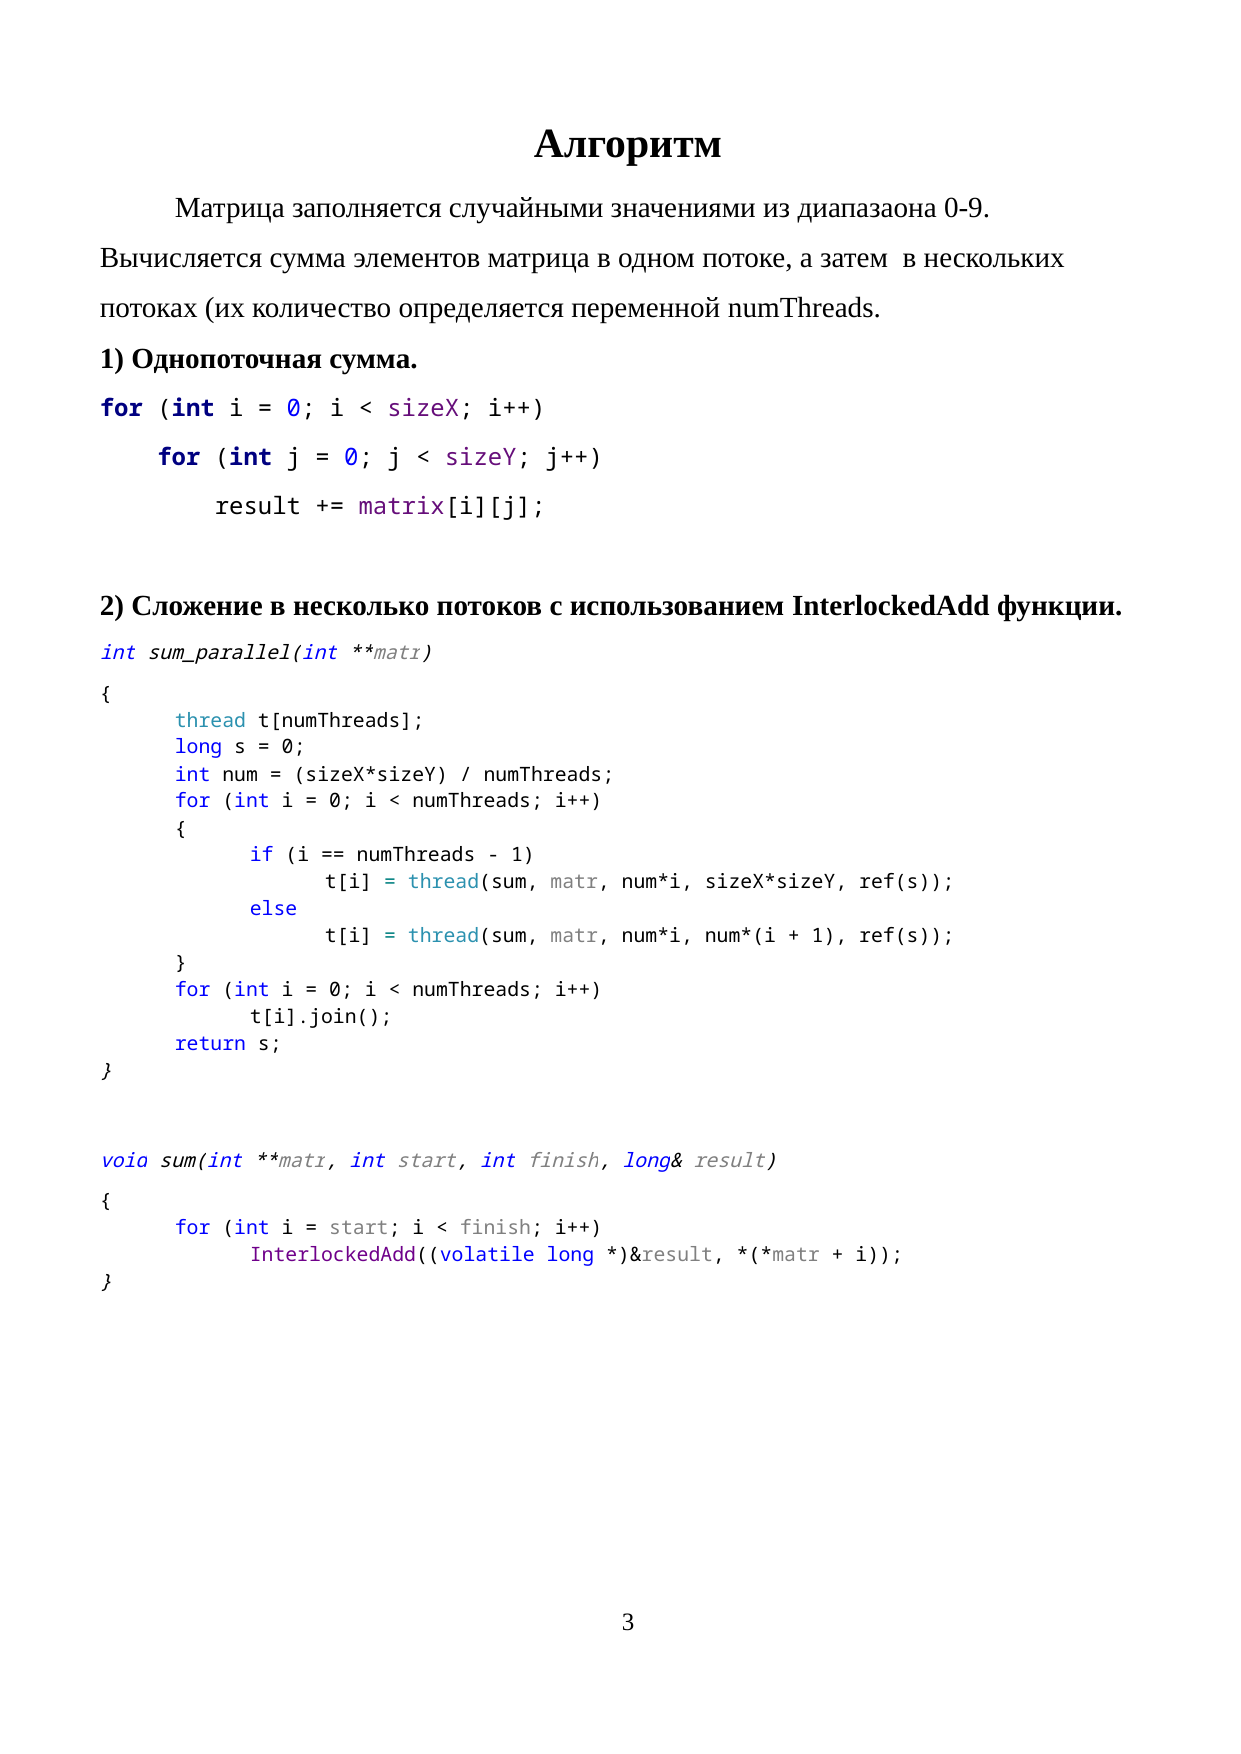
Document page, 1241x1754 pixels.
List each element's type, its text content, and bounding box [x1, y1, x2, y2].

text InterlockedAdd((volatile long *)&result, *(*matr + i)); [99, 1240, 1156, 1267]
text for (int i = 0; i < numThreads; i++) [99, 976, 1156, 1003]
text t[i].join(); [99, 1003, 1156, 1029]
text int sum_parallel(int **matr) [99, 638, 1156, 665]
text int num = (sizeX*sizeY) / numThreads; [99, 760, 1156, 787]
text } [99, 949, 1156, 976]
text } [99, 1267, 1156, 1294]
text Алгоритм [99, 118, 1156, 166]
text return s; [99, 1029, 1156, 1057]
text thread t[numThreads]; [99, 706, 1156, 733]
text else [99, 895, 1156, 922]
text { [99, 814, 1156, 841]
text } [99, 1057, 1156, 1083]
text for (int i = 0; i < numThreads; i++) [99, 787, 1156, 814]
text t[i] = thread(sum, matr, num*i, num*(i + 1), ref(s)); [99, 922, 1156, 949]
text 1) Однопоточная сумма. [99, 341, 1156, 374]
text { [99, 1186, 1156, 1213]
text void sum(int **matr, int start, int finish, long& result) [99, 1146, 1156, 1173]
text if (i == numThreads - 1) [99, 841, 1156, 868]
text { [99, 679, 1156, 706]
text for (int i = start; i < finish; i++) [99, 1213, 1156, 1240]
text Матрица заполняется случайными значениями из диапазаона 0-9. Вычисляется сумма элементов матрица в одном потоке, а затем в нескольких потоках (их количество определяется переменной numThreads. [99, 190, 1156, 324]
text t[i] = thread(sum, matr, num*i, sizeX*sizeY, ref(s)); [99, 868, 1156, 895]
text long s = 0; [99, 733, 1156, 760]
text for (int i = 0; i < sizeX; i++) for (int j = 0; j < sizeY; j++) result += matrix[i][j]; [99, 391, 1156, 522]
text 2) Сложение в несколько потоков с использованием InterlockedAdd функции. [99, 588, 1156, 622]
